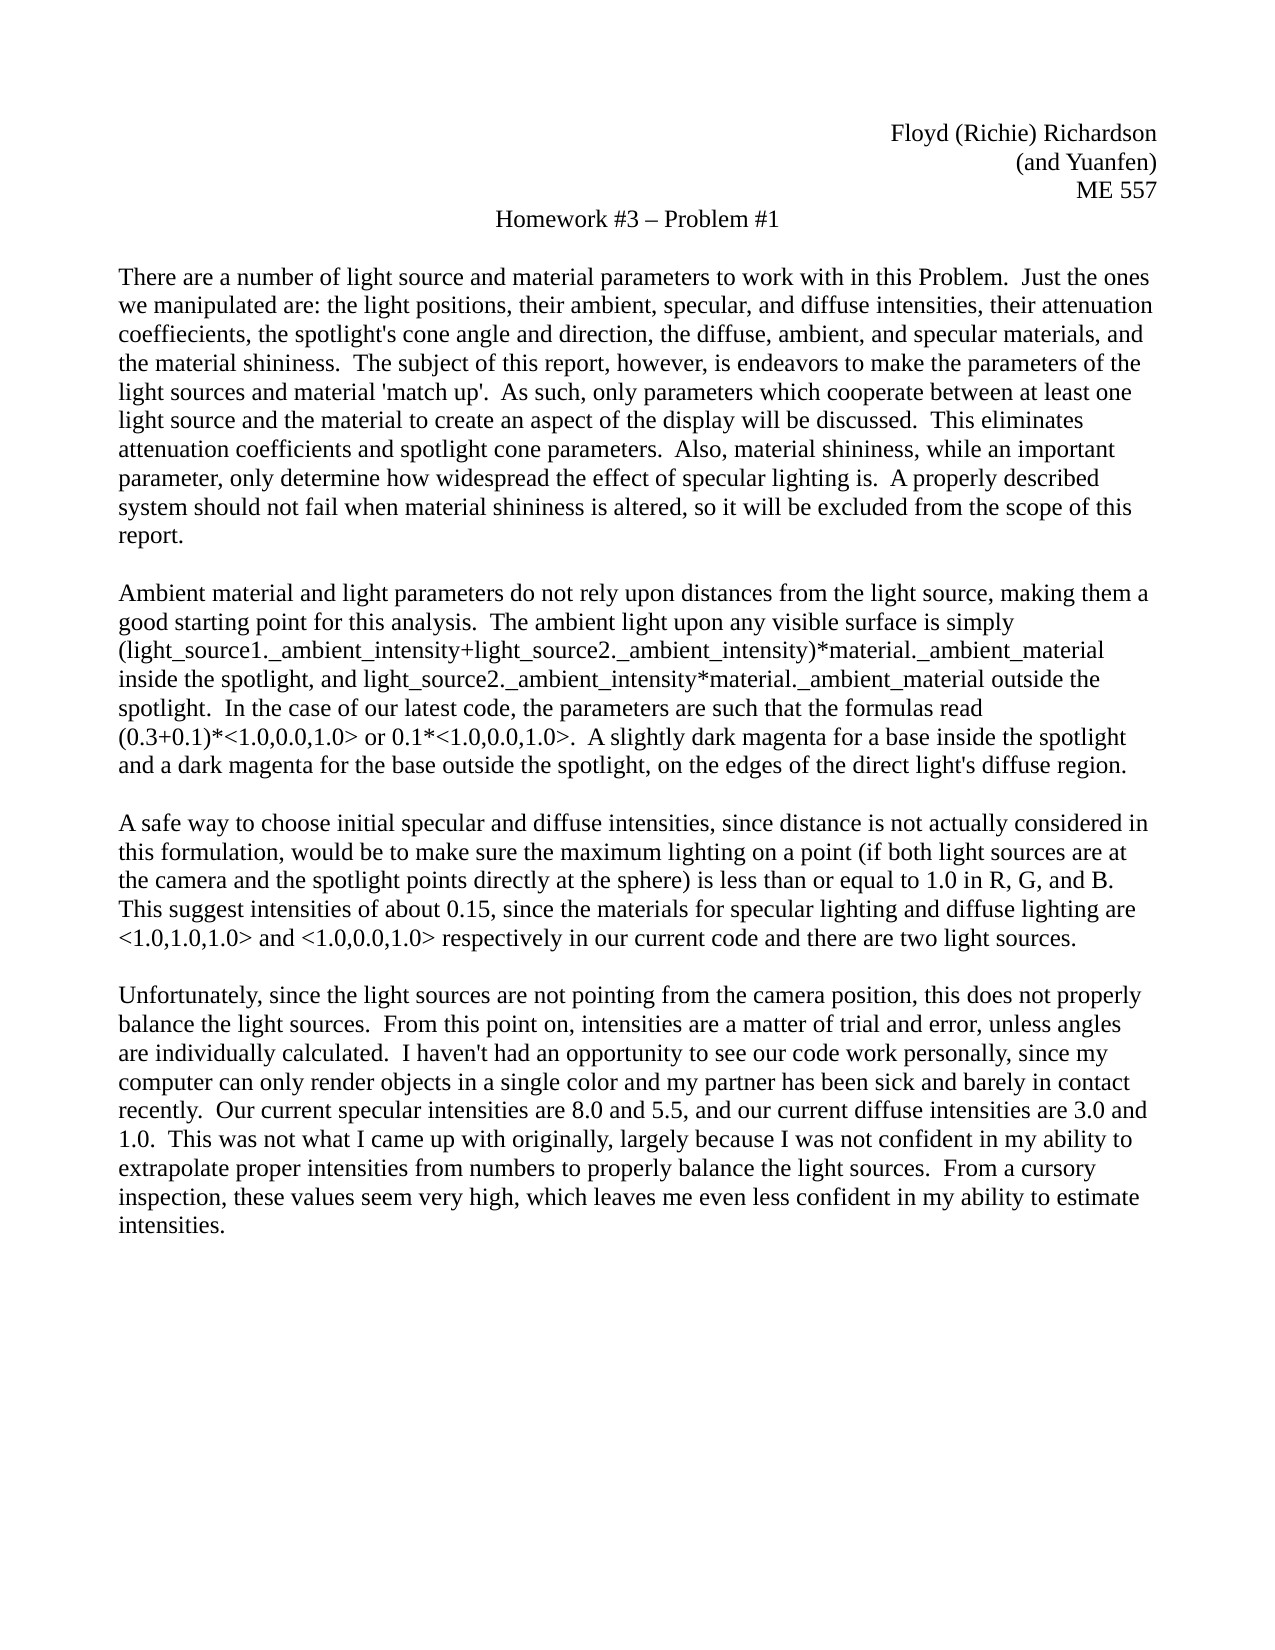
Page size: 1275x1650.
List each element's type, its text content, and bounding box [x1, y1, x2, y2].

text Homework #3 – Problem #1 [118, 204, 1157, 233]
text (and Yuanfen) [118, 147, 1157, 176]
text Unfortunately, since the light sources are not pointing from the camera position, this does not properly balance the light sources. From this point on, intensities are a matter of trial and error, unless angles are individually calculated. I haven't had an opportunity to see our code work personally, since my computer can only render objects in a single color and my partner has been sick and barely in contact recently. Our current specular intensities are 8.0 and 5.5, and our current diffuse intensities are 3.0 and 1.0. This was not what I came up with originally, largely because I was not confident in my ability to extrapolate proper intensities from numbers to properly balance the light sources. From a cursory inspection, these values seem very high, which leaves me even less confident in my ability to estimate intensities. [118, 981, 1157, 1239]
text Ambient material and light parameters do not rely upon distances from the light source, making them a good starting point for this analysis. The ambient light upon any visible surface is simply (light_source1._ambient_intensity+light_source2._ambient_intensity)*material._ambient_material inside the spotlight, and light_source2._ambient_intensity*material._ambient_material outside the spotlight. In the case of our latest code, the parameters are such that the formulas read (0.3+0.1)*<1.0,0.0,1.0> or 0.1*<1.0,0.0,1.0>. A slightly dark magenta for a base inside the spotlight and a dark magenta for the base outside the spotlight, on the edges of the direct light's diffuse region. [118, 578, 1157, 779]
text A safe way to choose initial specular and diffuse intensities, since distance is not actually considered in this formulation, would be to make sure the maximum lighting on a point (if both light sources are at the camera and the spotlight points directly at the sphere) is less than or equal to 1.0 in R, G, and B. This suggest intensities of about 0.15, since the materials for specular lighting and diffuse lighting are <1.0,1.0,1.0> and <1.0,0.0,1.0> respectively in our current code and there are two light sources. [118, 808, 1157, 952]
text There are a number of light source and material parameters to work with in this Problem. Just the ones we manipulated are: the light positions, their ambient, specular, and diffuse intensities, their attenuation coeffiecients, the spotlight's cone angle and direction, the diffuse, ambient, and specular materials, and the material shininess. The subject of this report, however, is endeavors to make the parameters of the light sources and material 'match up'. As such, only parameters which cooperate between at least one light source and the material to create an aspect of the display will be discussed. This eliminates attenuation coefficients and spotlight cone parameters. Also, material shininess, while an important parameter, only determine how widespread the effect of specular lighting is. A properly described system should not fail when material shininess is altered, so it will be excluded from the scope of this report. [118, 262, 1157, 549]
text ME 557 [118, 176, 1157, 204]
text Floyd (Richie) Richardson [118, 118, 1157, 147]
